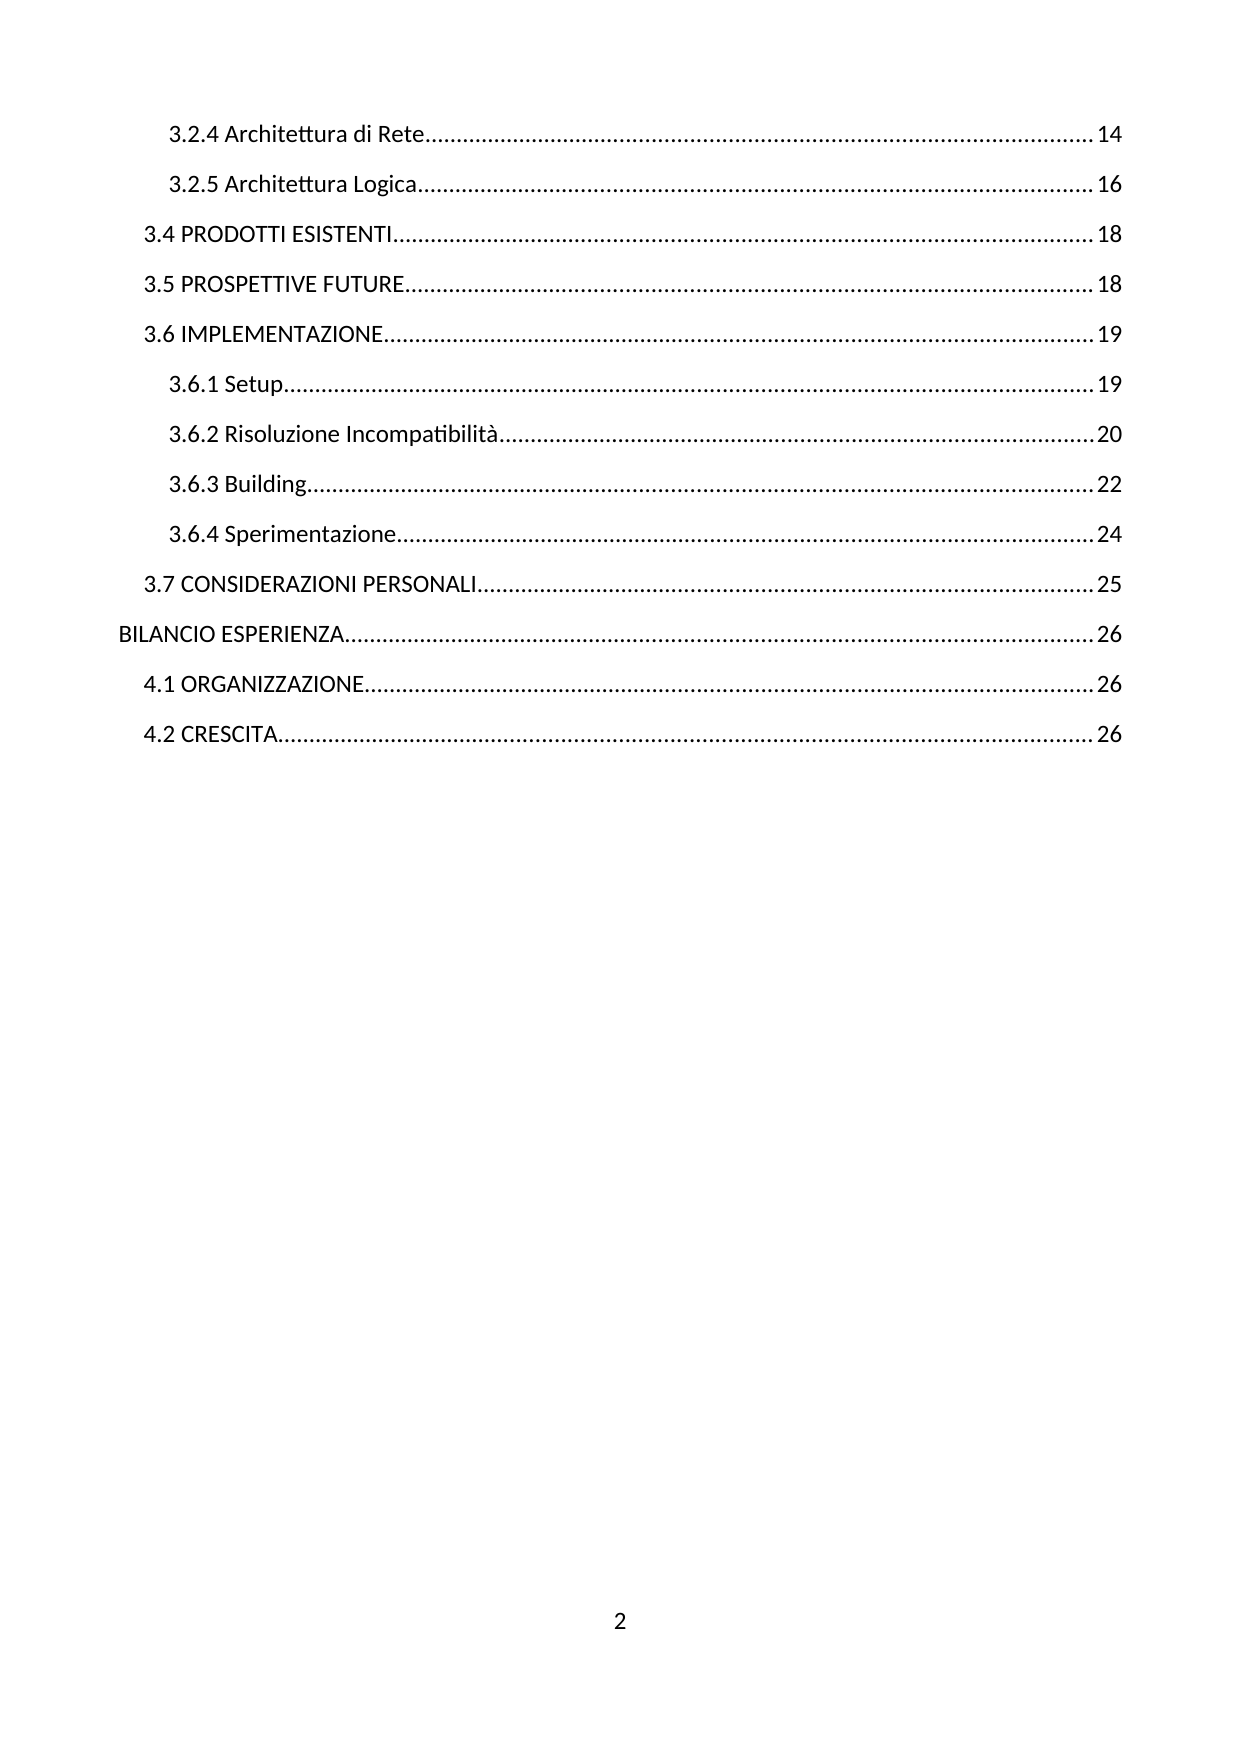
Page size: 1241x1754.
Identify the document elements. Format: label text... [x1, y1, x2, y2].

text 3.4 PRODOTTI ESISTENTI 18 [143, 218, 1122, 249]
text 3.6.4 Sperimentazione 24 [168, 518, 1122, 549]
text 3.2.5 Architettura Logica 16 [168, 168, 1122, 199]
text BILANCIO ESPERIENZA 26 [118, 618, 1122, 649]
text 3.6 IMPLEMENTAZIONE 19 [143, 318, 1122, 349]
text 4.2 CRESCITA 26 [143, 718, 1122, 749]
text 3.5 PROSPETTIVE FUTURE 18 [143, 268, 1122, 299]
text 4.1 ORGANIZZAZIONE 26 [143, 668, 1122, 699]
text 3.6.1 Setup 19 [168, 368, 1122, 399]
text 3.7 CONSIDERAZIONI PERSONALI 25 [143, 568, 1122, 599]
text 3.2.4 Architettura di Rete 14 [168, 118, 1122, 149]
text 3.6.3 Building 22 [168, 468, 1122, 499]
text 3.6.2 Risoluzione Incompatibilità 20 [168, 418, 1122, 449]
